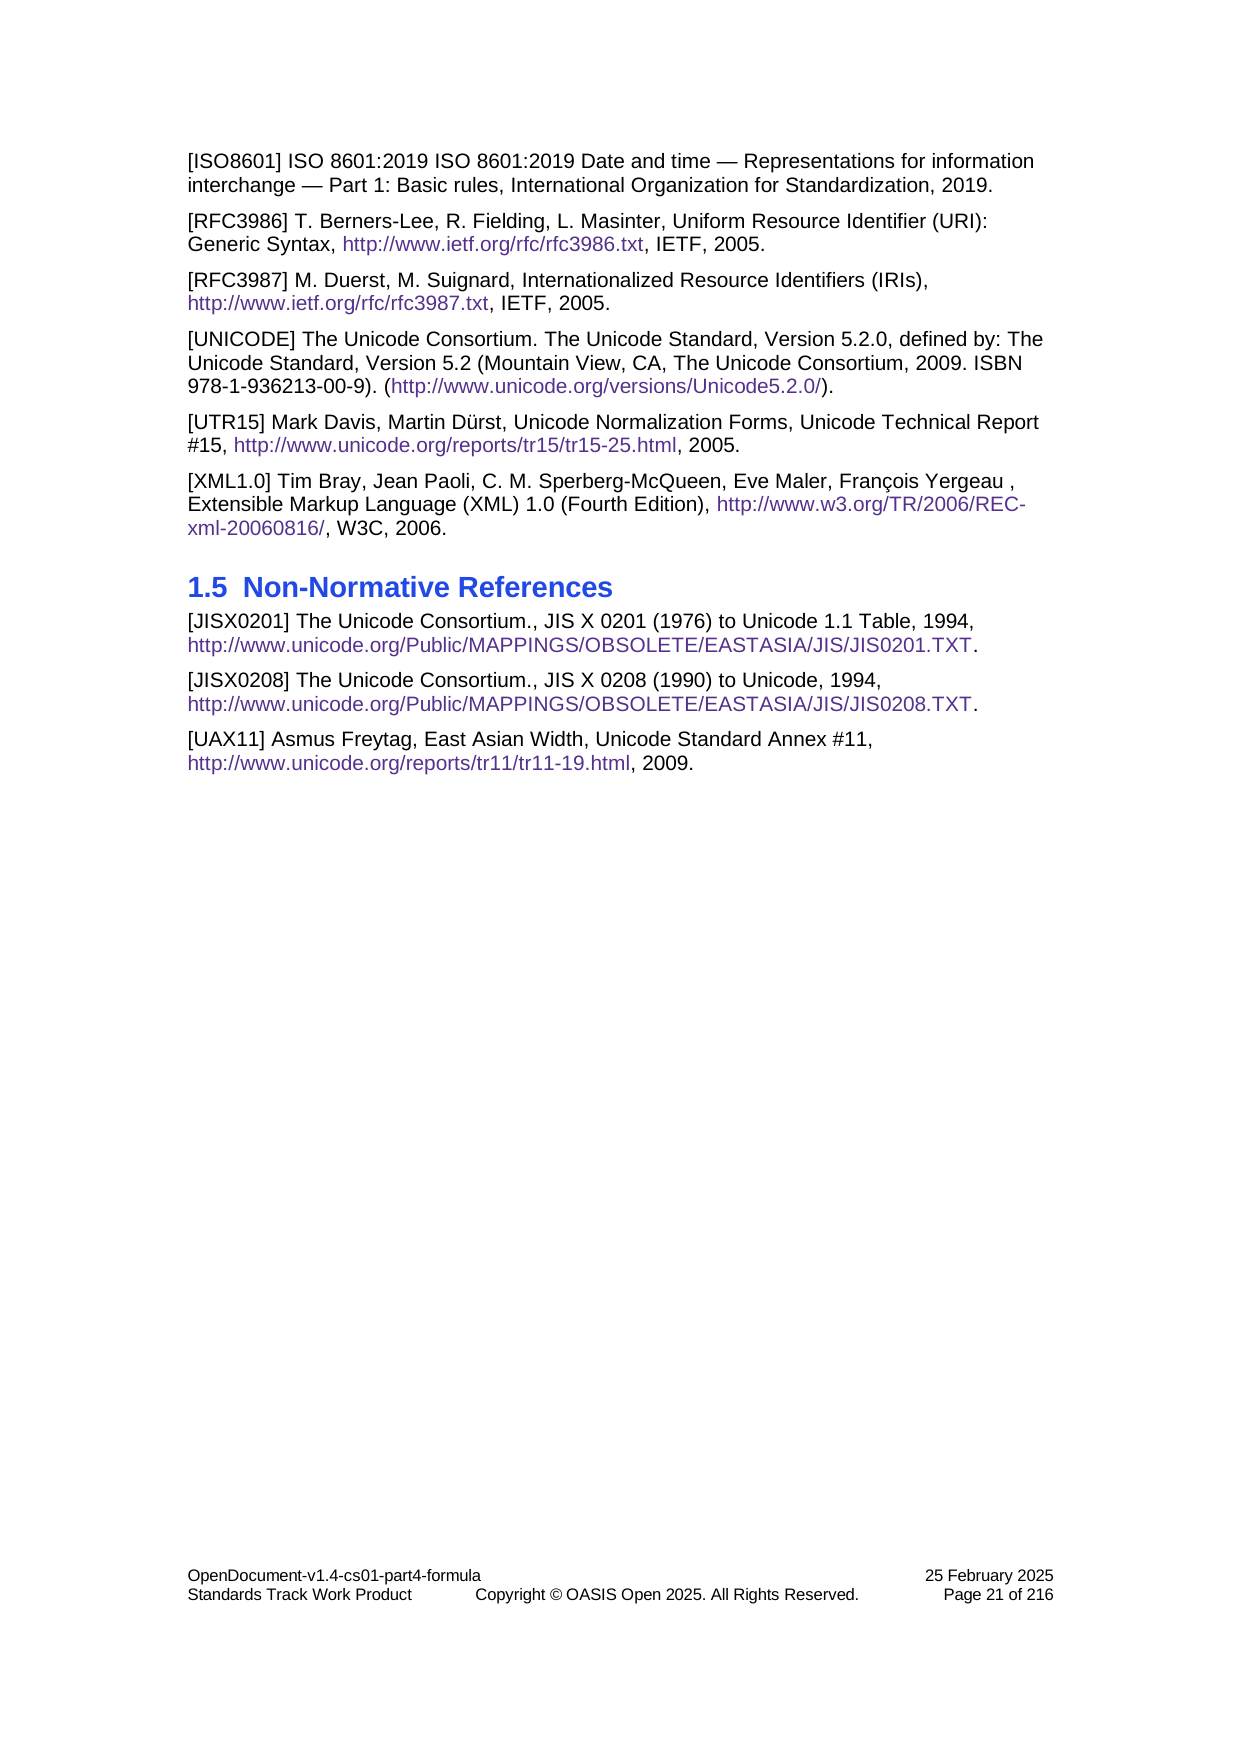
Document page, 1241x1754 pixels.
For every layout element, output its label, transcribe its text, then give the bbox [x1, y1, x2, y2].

text [JISX0201] The Unicode Consortium., JIS X 0201 (1976) to Unicode 1.1 Table, 1994, http://www.unicode.org/Public/MAPPINGS/OBSOLETE/EASTASIA/JIS/JIS0201.TXT. [187, 609, 1053, 657]
text [XML1.0] Tim Bray, Jean Paoli, C. M. Sperberg-McQueen, Eve Maler, François Yergeau , Extensible Markup Language (XML) 1.0 (Fourth Edition), http://www.w3.org/TR/2006/REC-xml-20060816/, W3C, 2006. [187, 469, 1053, 540]
text [RFC3986] T. Berners-Lee, R. Fielding, L. Masinter, Uniform Resource Identifier (URI): Generic Syntax, http://www.ietf.org/rfc/rfc3986.txt, IETF, 2005. [187, 209, 1053, 256]
subtitle Non-Normative References [187, 571, 1053, 603]
text [UAX11] Asmus Freytag, East Asian Width, Unicode Standard Annex #11, http://www.unicode.org/reports/tr11/tr11-19.html, 2009. [187, 728, 1053, 775]
text [UNICODE] The Unicode Consortium. The Unicode Standard, Version 5.2.0, defined by: The Unicode Standard, Version 5.2 (Mountain View, CA, The Unicode Consortium, 2009. ISBN 978-1-936213-00-9). (http://www.unicode.org/versions/Unicode5.2.0/). [187, 327, 1053, 398]
text [JISX0208] The Unicode Consortium., JIS X 0208 (1990) to Unicode, 1994, http://www.unicode.org/Public/MAPPINGS/OBSOLETE/EASTASIA/JIS/JIS0208.TXT. [187, 669, 1053, 716]
text [RFC3987] M. Duerst, M. Suignard, Internationalized Resource Identifiers (IRIs), http://www.ietf.org/rfc/rfc3987.txt, IETF, 2005. [187, 268, 1053, 315]
text [UTR15] Mark Davis, Martin Dürst, Unicode Normalization Forms, Unicode Technical Report #15, http://www.unicode.org/reports/tr15/tr15-25.html, 2005. [187, 410, 1053, 457]
text [ISO8601] ISO 8601:2019 ISO 8601:2019 Date and time — Representations for information interchange — Part 1: Basic rules, International Organization for Standardization, 2019. [187, 150, 1053, 197]
